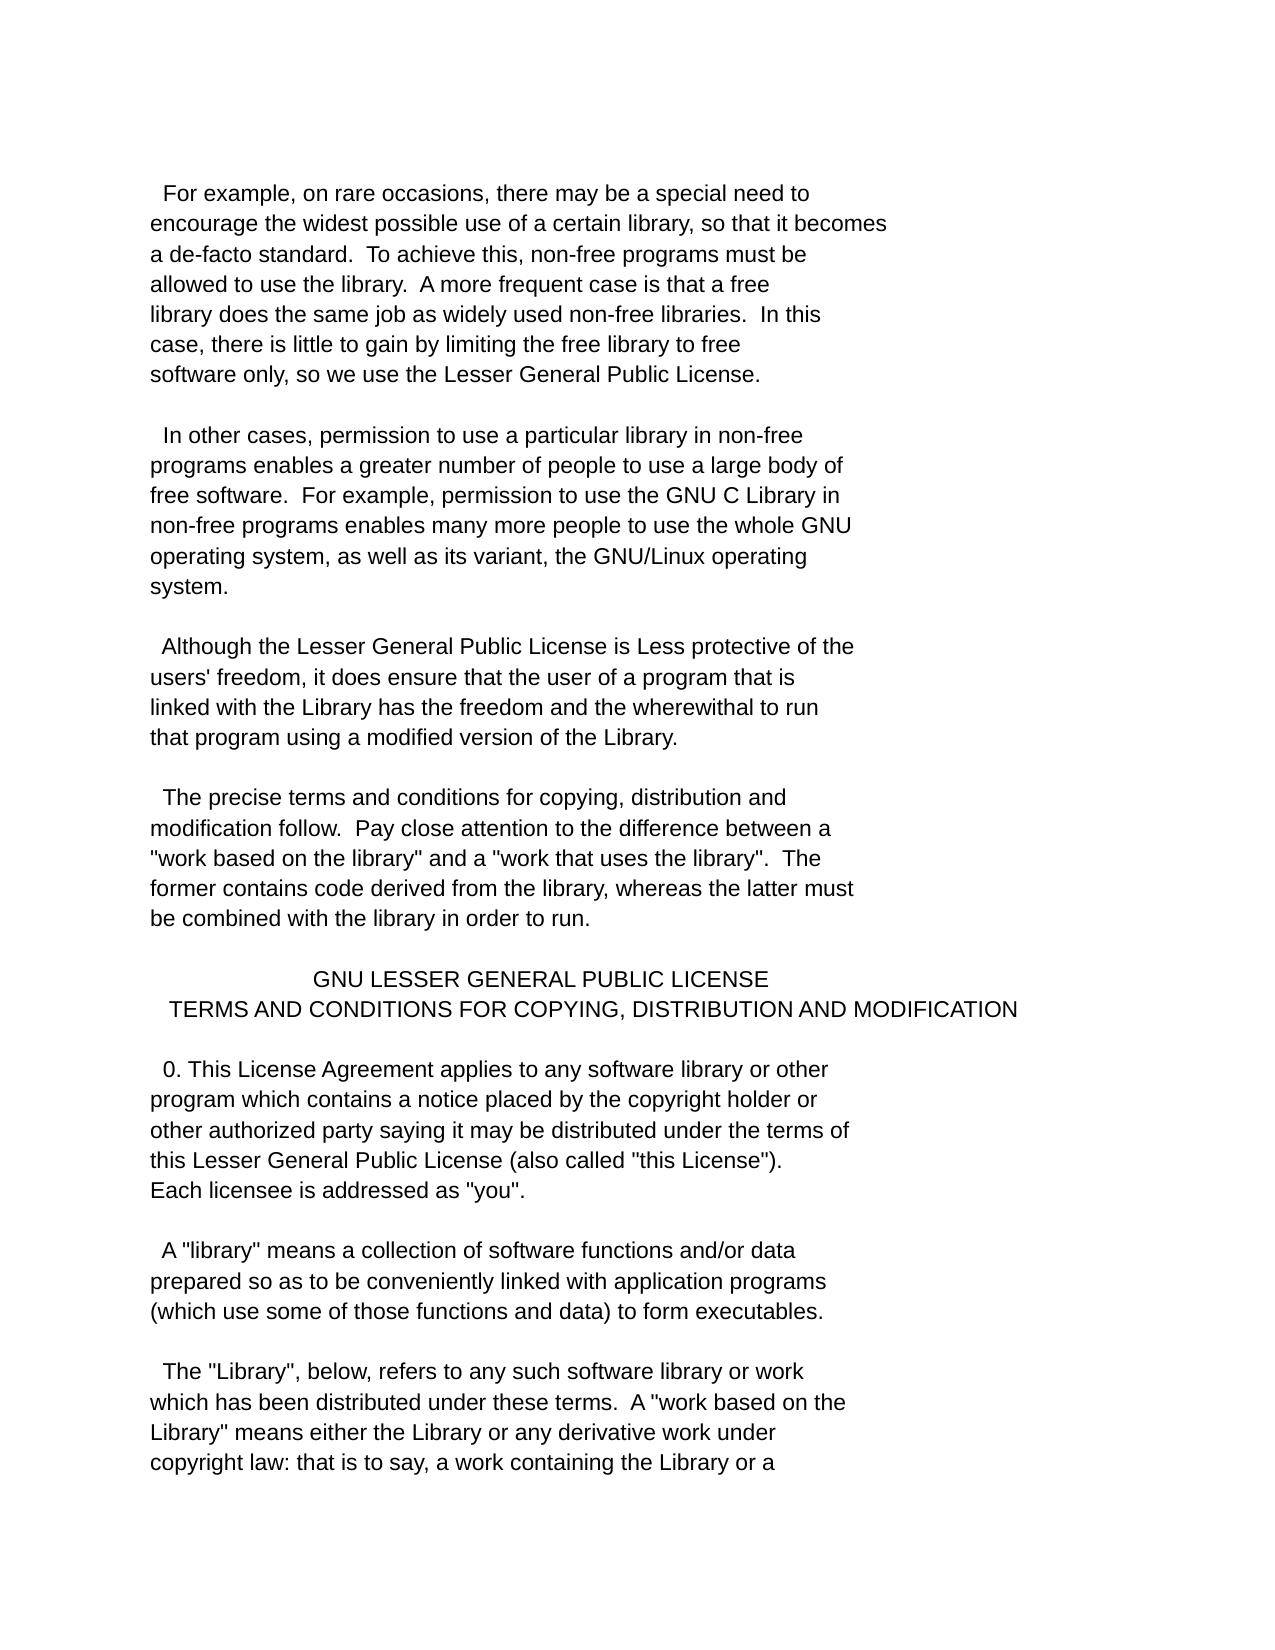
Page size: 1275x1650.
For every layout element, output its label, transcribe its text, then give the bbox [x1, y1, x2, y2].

text prepared so as to be conveniently linked with application programs [150, 1268, 1125, 1294]
text programs enables a greater number of people to use a large body of [150, 452, 1125, 478]
text library does the same job as widely used non-free libraries. In this [150, 301, 1125, 327]
text users' freedom, it does ensure that the user of a program that is [150, 663, 1125, 690]
text other authorized party saying it may be distributed under the terms of [150, 1117, 1125, 1143]
text operating system, as well as its variant, the GNU/Linux operating [150, 543, 1125, 569]
text The "Library", below, refers to any such software library or work [150, 1358, 1125, 1385]
text linked with the Library has the freedom and the wherewithal to run [150, 694, 1125, 720]
text modification follow. Pay close attention to the difference between a [150, 814, 1125, 841]
text a de-facto standard. To achieve this, non-free programs must be [150, 241, 1125, 267]
text system. [150, 573, 1125, 599]
text case, there is little to gain by limiting the free library to free [150, 331, 1125, 358]
text 0. This License Agreement applies to any software library or other [150, 1056, 1125, 1083]
text Library" means either the Library or any derivative work under [150, 1419, 1125, 1445]
text former contains code derived from the library, whereas the latter must [150, 875, 1125, 901]
text (which use some of those functions and data) to form executables. [150, 1298, 1125, 1324]
text Although the Lesser General Public License is Less protective of the [150, 633, 1125, 660]
text be combined with the library in order to run. [150, 905, 1125, 932]
text For example, on rare occasions, there may be a special need to [150, 180, 1125, 207]
text TERMS AND CONDITIONS FOR COPYING, DISTRIBUTION AND MODIFICATION [150, 996, 1125, 1022]
text program which contains a notice placed by the copyright holder or [150, 1086, 1125, 1113]
text software only, so we use the Lesser General Public License. [150, 361, 1125, 388]
text The precise terms and conditions for copying, distribution and [150, 784, 1125, 811]
text encourage the widest possible use of a certain library, so that it becomes [150, 210, 1125, 237]
text GNU LESSER GENERAL PUBLIC LICENSE [150, 966, 1125, 992]
text Each licensee is addressed as "you". [150, 1177, 1125, 1203]
text that program using a modified version of the Library. [150, 724, 1125, 750]
text "work based on the library" and a "work that uses the library". The [150, 845, 1125, 871]
text this Lesser General Public License (also called "this License"). [150, 1147, 1125, 1173]
text A "library" means a collection of software functions and/or data [150, 1237, 1125, 1264]
text non-free programs enables many more people to use the whole GNU [150, 512, 1125, 539]
text allowed to use the library. A more frequent case is that a free [150, 271, 1125, 297]
text free software. For example, permission to use the GNU C Library in [150, 482, 1125, 509]
text copyright law: that is to say, a work containing the Library or a [150, 1449, 1125, 1475]
text which has been distributed under these terms. A "work based on the [150, 1388, 1125, 1415]
text In other cases, permission to use a particular library in non-free [150, 422, 1125, 448]
